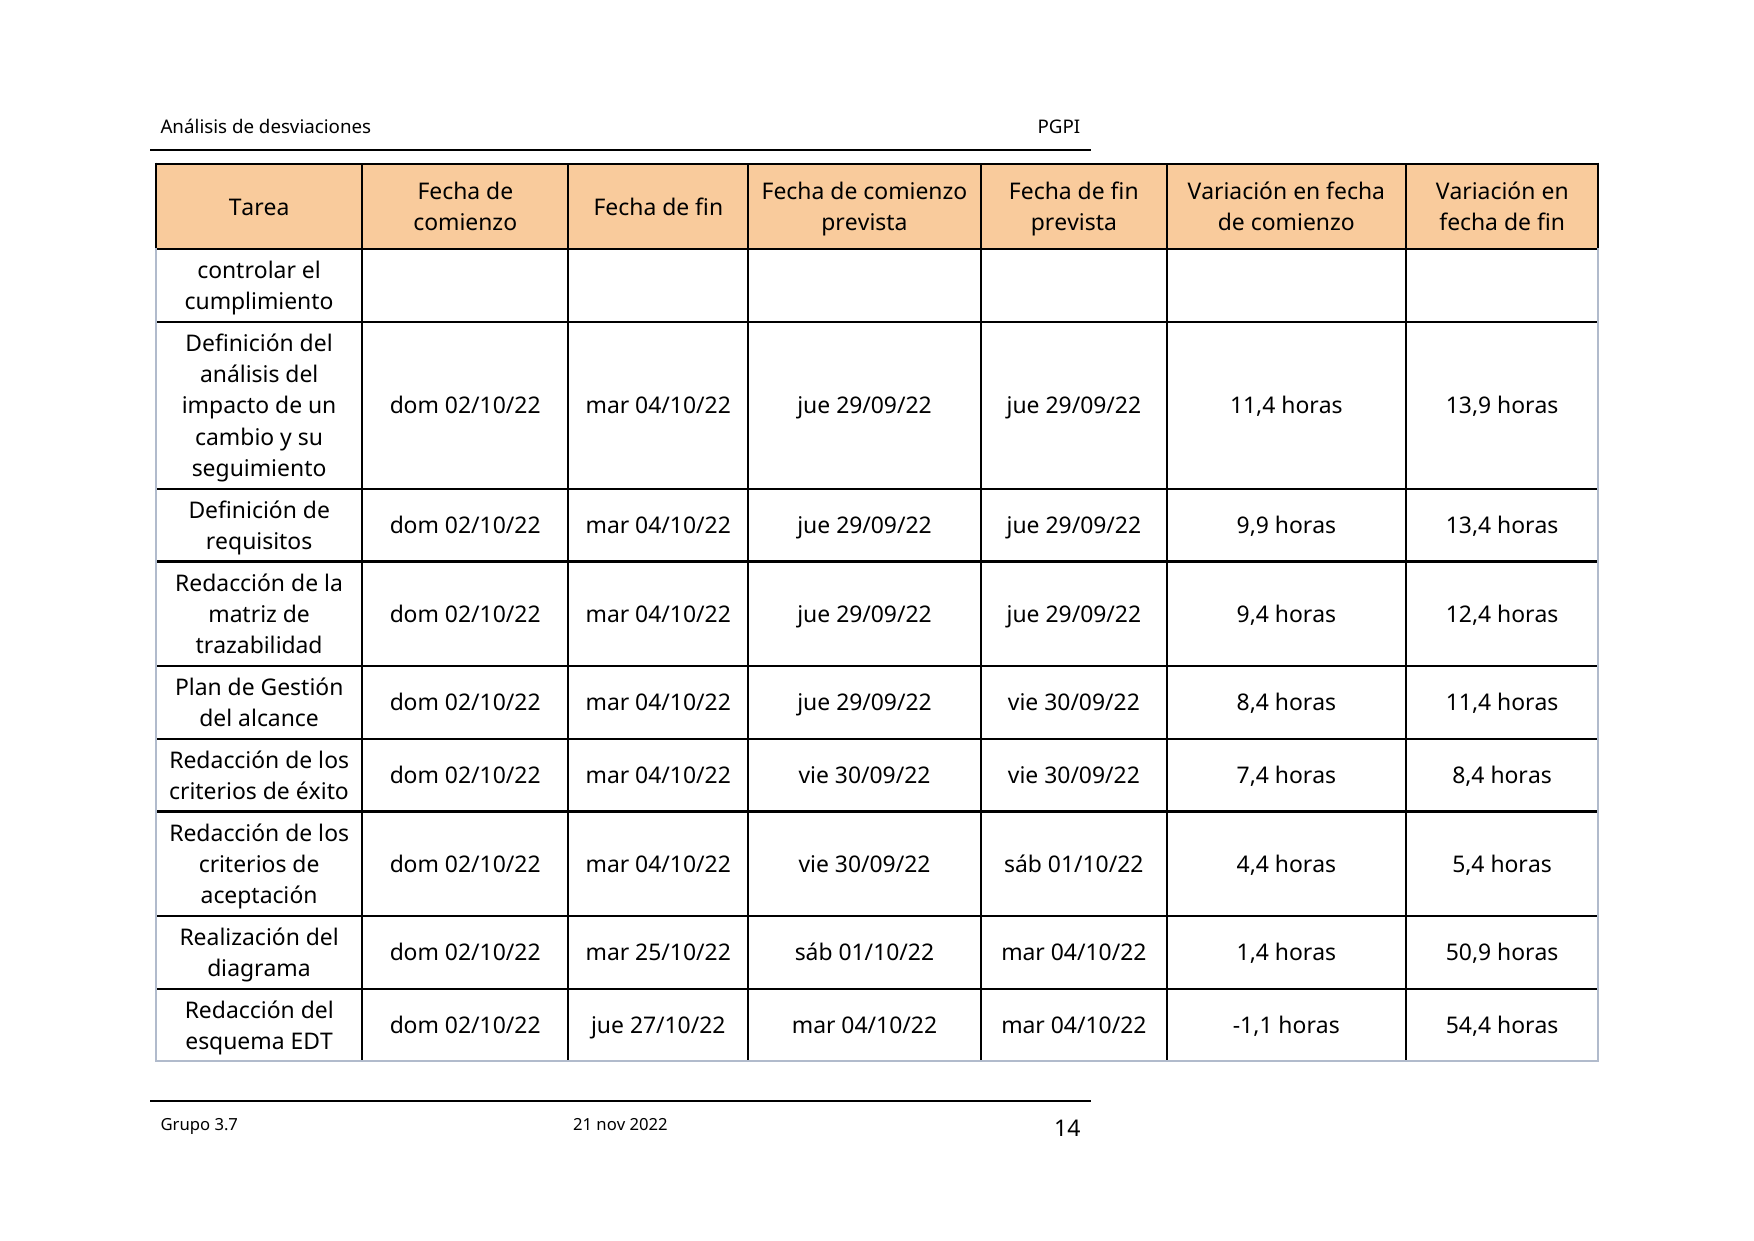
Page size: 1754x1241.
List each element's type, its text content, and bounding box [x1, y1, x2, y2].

table_cell dom 02/10/22 [363, 917, 567, 987]
table_cell [982, 250, 1166, 321]
table_cell sáb 01/10/22 [749, 917, 980, 987]
table_cell 54,4 horas [1407, 990, 1597, 1060]
table_header Fecha de comienzo prevista [749, 165, 980, 248]
table_cell Definición de requisitos [157, 490, 361, 560]
table_cell dom 02/10/22 [363, 740, 567, 810]
table_cell 12,4 horas [1407, 563, 1597, 664]
table_cell jue 29/09/22 [749, 667, 980, 737]
table_cell mar 04/10/22 [569, 740, 747, 810]
table_cell 4,4 horas [1168, 813, 1405, 914]
table_cell [1407, 250, 1597, 321]
table_cell 9,9 horas [1168, 490, 1405, 560]
table_cell jue 29/09/22 [749, 490, 980, 560]
table_cell dom 02/10/22 [363, 490, 567, 560]
table_cell [363, 250, 567, 321]
table_cell -1,1 horas [1168, 990, 1405, 1060]
table_cell mar 04/10/22 [569, 323, 747, 487]
table_header Fecha de comienzo [363, 165, 567, 248]
table_cell jue 29/09/22 [749, 323, 980, 487]
table_header Fecha de fin [569, 165, 747, 248]
table_cell vie 30/09/22 [749, 813, 980, 914]
table_cell sáb 01/10/22 [982, 813, 1166, 914]
table_cell jue 29/09/22 [982, 323, 1166, 487]
table_header Variación en fecha de fin [1407, 165, 1597, 248]
table_cell jue 29/09/22 [749, 563, 980, 664]
table_cell mar 04/10/22 [982, 917, 1166, 987]
table_cell 11,4 horas [1407, 667, 1597, 737]
table_cell jue 29/09/22 [982, 490, 1166, 560]
table_cell [1168, 250, 1405, 321]
table_cell Redacción de los criterios de éxito [157, 740, 361, 810]
table_cell jue 27/10/22 [569, 990, 747, 1060]
table_cell Definición del análisis del impacto de un cambio y su seguimiento [157, 323, 361, 487]
table_cell mar 04/10/22 [569, 813, 747, 914]
table_cell 8,4 horas [1168, 667, 1405, 737]
table_cell controlar el cumplimiento [157, 250, 361, 321]
table_cell 50,9 horas [1407, 917, 1597, 987]
table_cell vie 30/09/22 [982, 667, 1166, 737]
table_cell Redacción de la matriz de trazabilidad [157, 563, 361, 664]
table_cell 13,4 horas [1407, 490, 1597, 560]
table_cell [569, 250, 747, 321]
table_cell mar 04/10/22 [569, 490, 747, 560]
table_cell vie 30/09/22 [749, 740, 980, 810]
table_cell dom 02/10/22 [363, 813, 567, 914]
table_cell dom 02/10/22 [363, 667, 567, 737]
table_cell Realización del diagrama [157, 917, 361, 987]
table_header Fecha de fin prevista [982, 165, 1166, 248]
table_cell dom 02/10/22 [363, 563, 567, 664]
table_cell mar 04/10/22 [749, 990, 980, 1060]
table_cell 1,4 horas [1168, 917, 1405, 987]
table_cell mar 25/10/22 [569, 917, 747, 987]
table_cell Redacción del esquema EDT [157, 990, 361, 1060]
table_cell mar 04/10/22 [569, 563, 747, 664]
table_cell Redacción de los criterios de aceptación [157, 813, 361, 914]
table_cell mar 04/10/22 [569, 667, 747, 737]
table_cell dom 02/10/22 [363, 990, 567, 1060]
table_cell mar 04/10/22 [982, 990, 1166, 1060]
table_cell [749, 250, 980, 321]
table_header Variación en fecha de comienzo [1168, 165, 1405, 248]
table_cell vie 30/09/22 [982, 740, 1166, 810]
table_header Tarea [157, 165, 361, 248]
table_cell 5,4 horas [1407, 813, 1597, 914]
table_cell Plan de Gestión del alcance [157, 667, 361, 737]
table_cell 8,4 horas [1407, 740, 1597, 810]
table_cell 13,9 horas [1407, 323, 1597, 487]
table_cell 7,4 horas [1168, 740, 1405, 810]
table_cell jue 29/09/22 [982, 563, 1166, 664]
table_cell 11,4 horas [1168, 323, 1405, 487]
table_cell 9,4 horas [1168, 563, 1405, 664]
table_cell dom 02/10/22 [363, 323, 567, 487]
